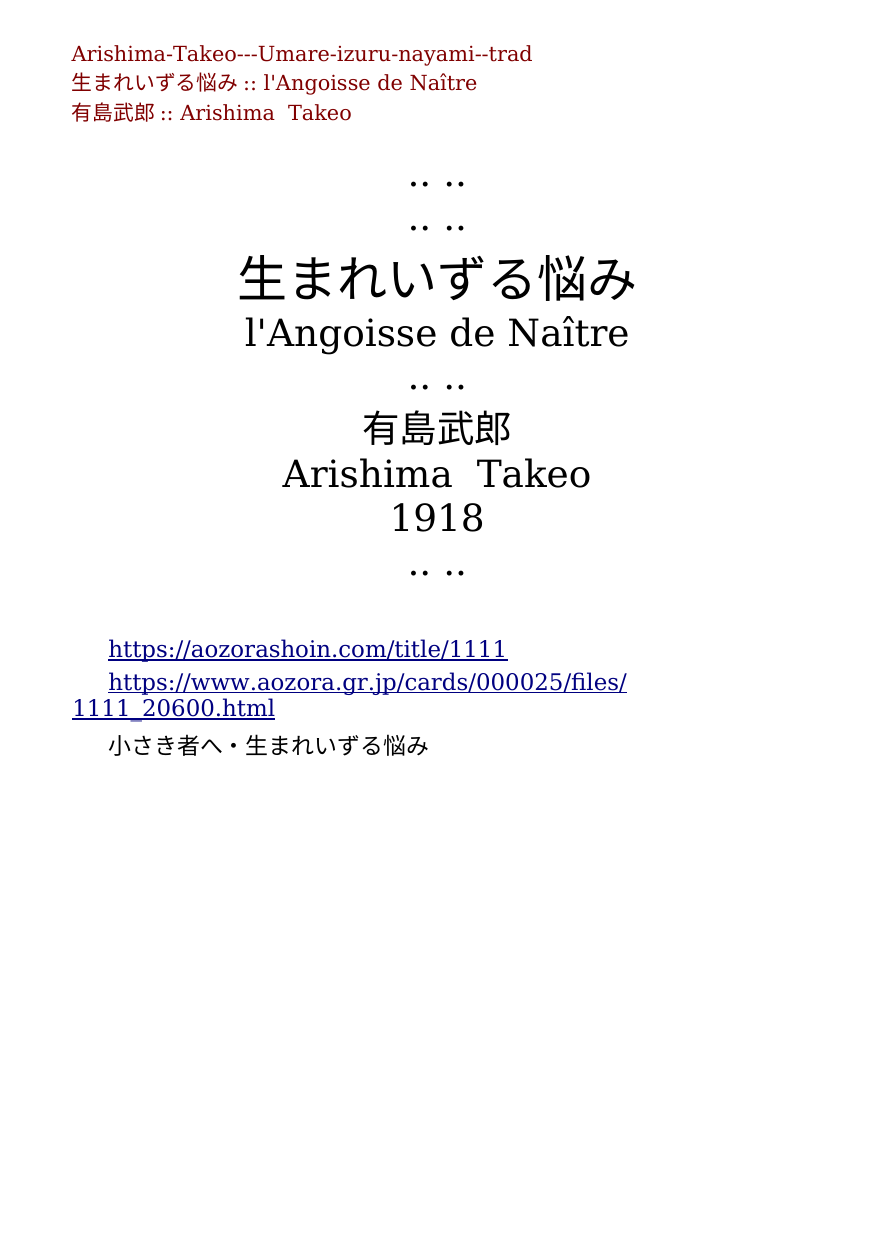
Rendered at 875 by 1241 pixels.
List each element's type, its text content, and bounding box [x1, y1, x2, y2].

subtitle .. .. .. .. 生まれいずる悩み l'Angoisse de Naître .. .. 有島武郎 Arishima Takeo 1918 .. .. [36, 152, 838, 618]
text 生まれいずる悩み :: l'Angoisse de Naître [71, 66, 803, 96]
text https://aozorashoin.com/title/1111 [72, 636, 802, 663]
text https://www.aozora.gr.jp/cards/000025/files/1111_20600.html [72, 669, 802, 722]
text Arishima-Takeo---Umare-izuru-nayami--trad [71, 42, 803, 66]
text 小さき者へ・生まれいずる悩み [72, 728, 802, 761]
text 有島武郎 :: Arishima Takeo [71, 96, 803, 127]
